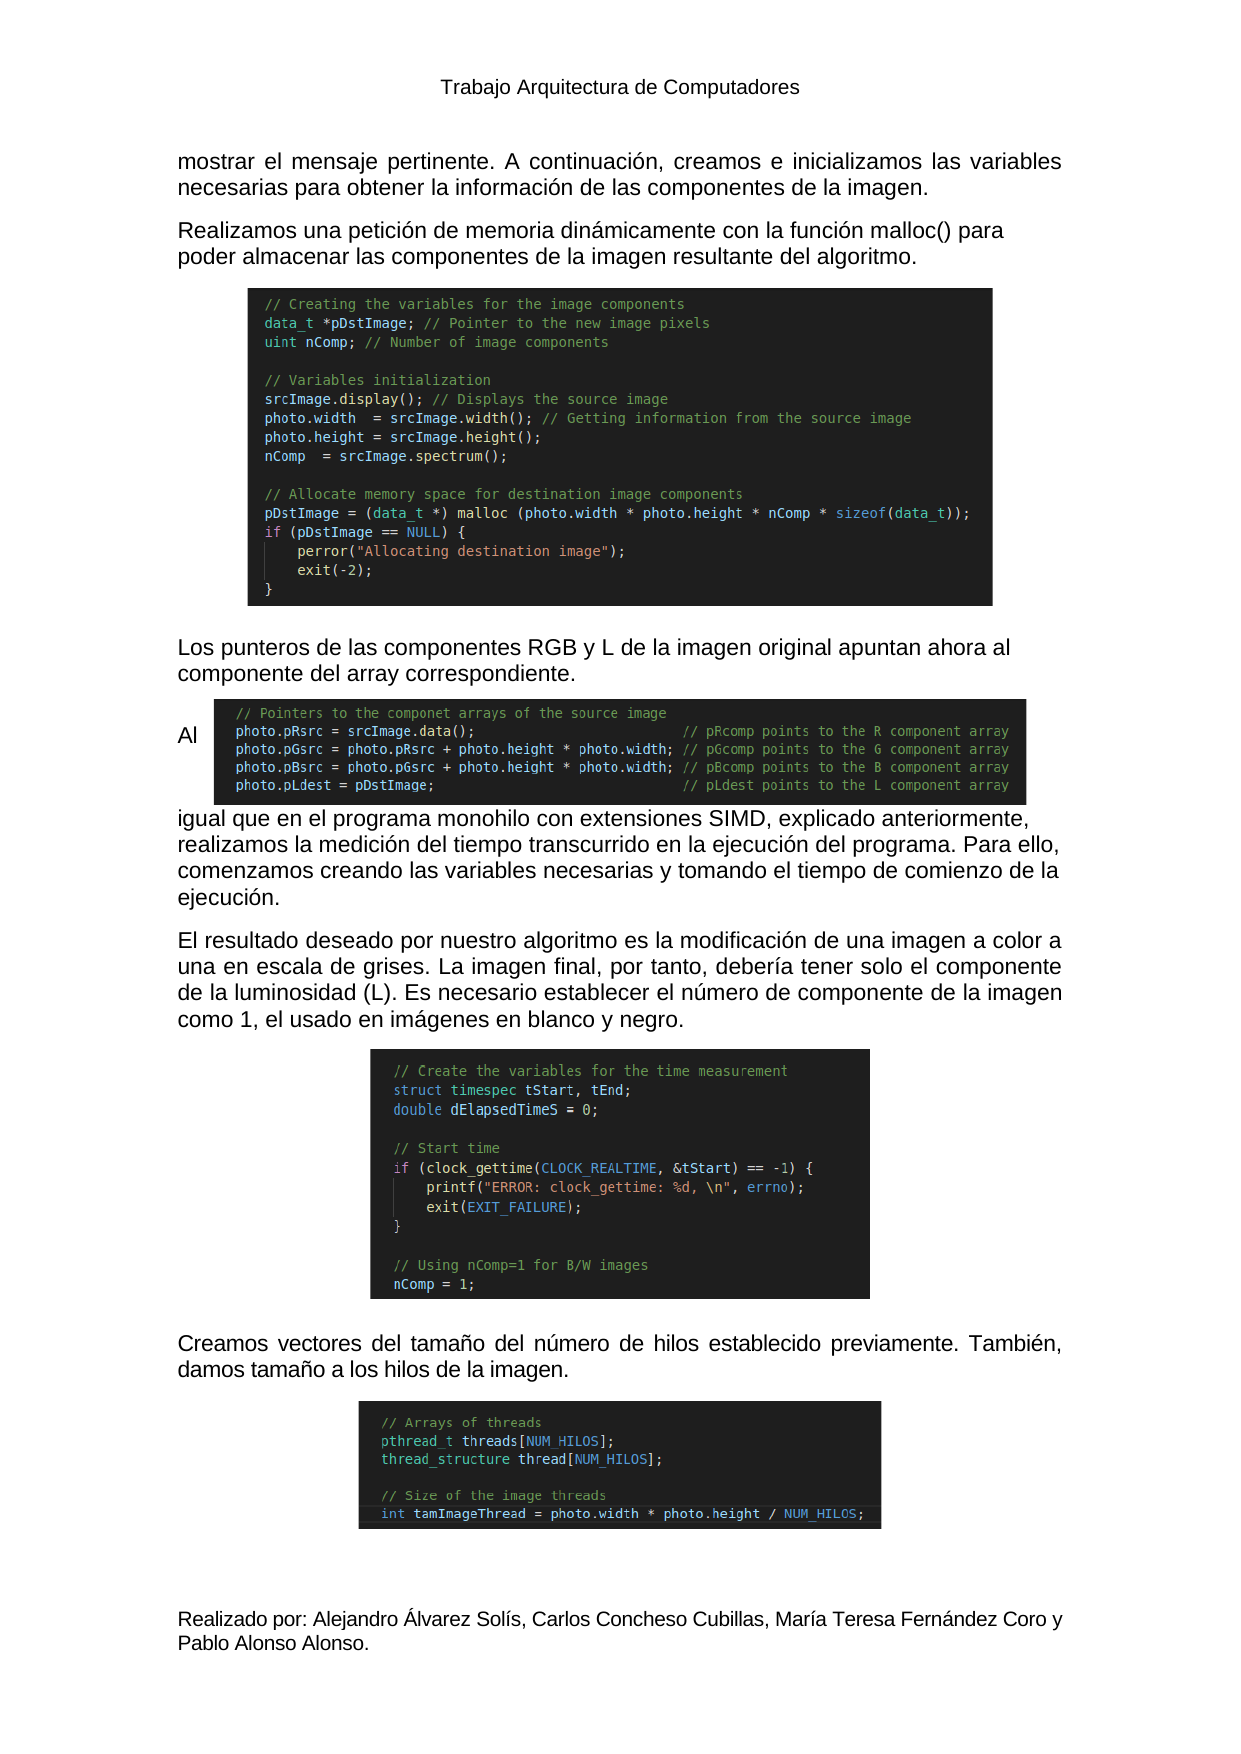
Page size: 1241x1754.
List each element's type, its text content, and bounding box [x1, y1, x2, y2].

text Creamos vectores del tamaño del número de hilos establecido previamente. También, damos tamaño a los hilos de la imagen. [177, 1330, 1063, 1383]
text Realizamos una petición de memoria dinámicamente con la función malloc() para poder almacenar las componentes de la imagen resultante del algoritmo. [177, 217, 1063, 270]
text mostrar el mensaje pertinente. A continuación, creamos e inicializamos las variables necesarias para obtener la información de las componentes de la imagen. [177, 148, 1063, 200]
text Al igual que en el programa monohilo con extensiones SIMD, explicado anteriormente, realizamos la medición del tiempo transcurrido en la ejecución del programa. Para ello, comenzamos creando las variables necesarias y tomando el tiempo de comienzo de la ejecución. [177, 722, 1063, 910]
text El resultado deseado por nuestro algoritmo es la modificación de una imagen a color a una en escala de grises. La imagen final, por tanto, debería tener solo el componente de la luminosidad (L). Es necesario establecer el número de componente de la imagen como 1, el usado en imágenes en blanco y negro. [177, 927, 1063, 1032]
text Los punteros de las componentes RGB y L de la imagen original apuntan ahora al componente del array correspondiente. [177, 634, 1063, 687]
